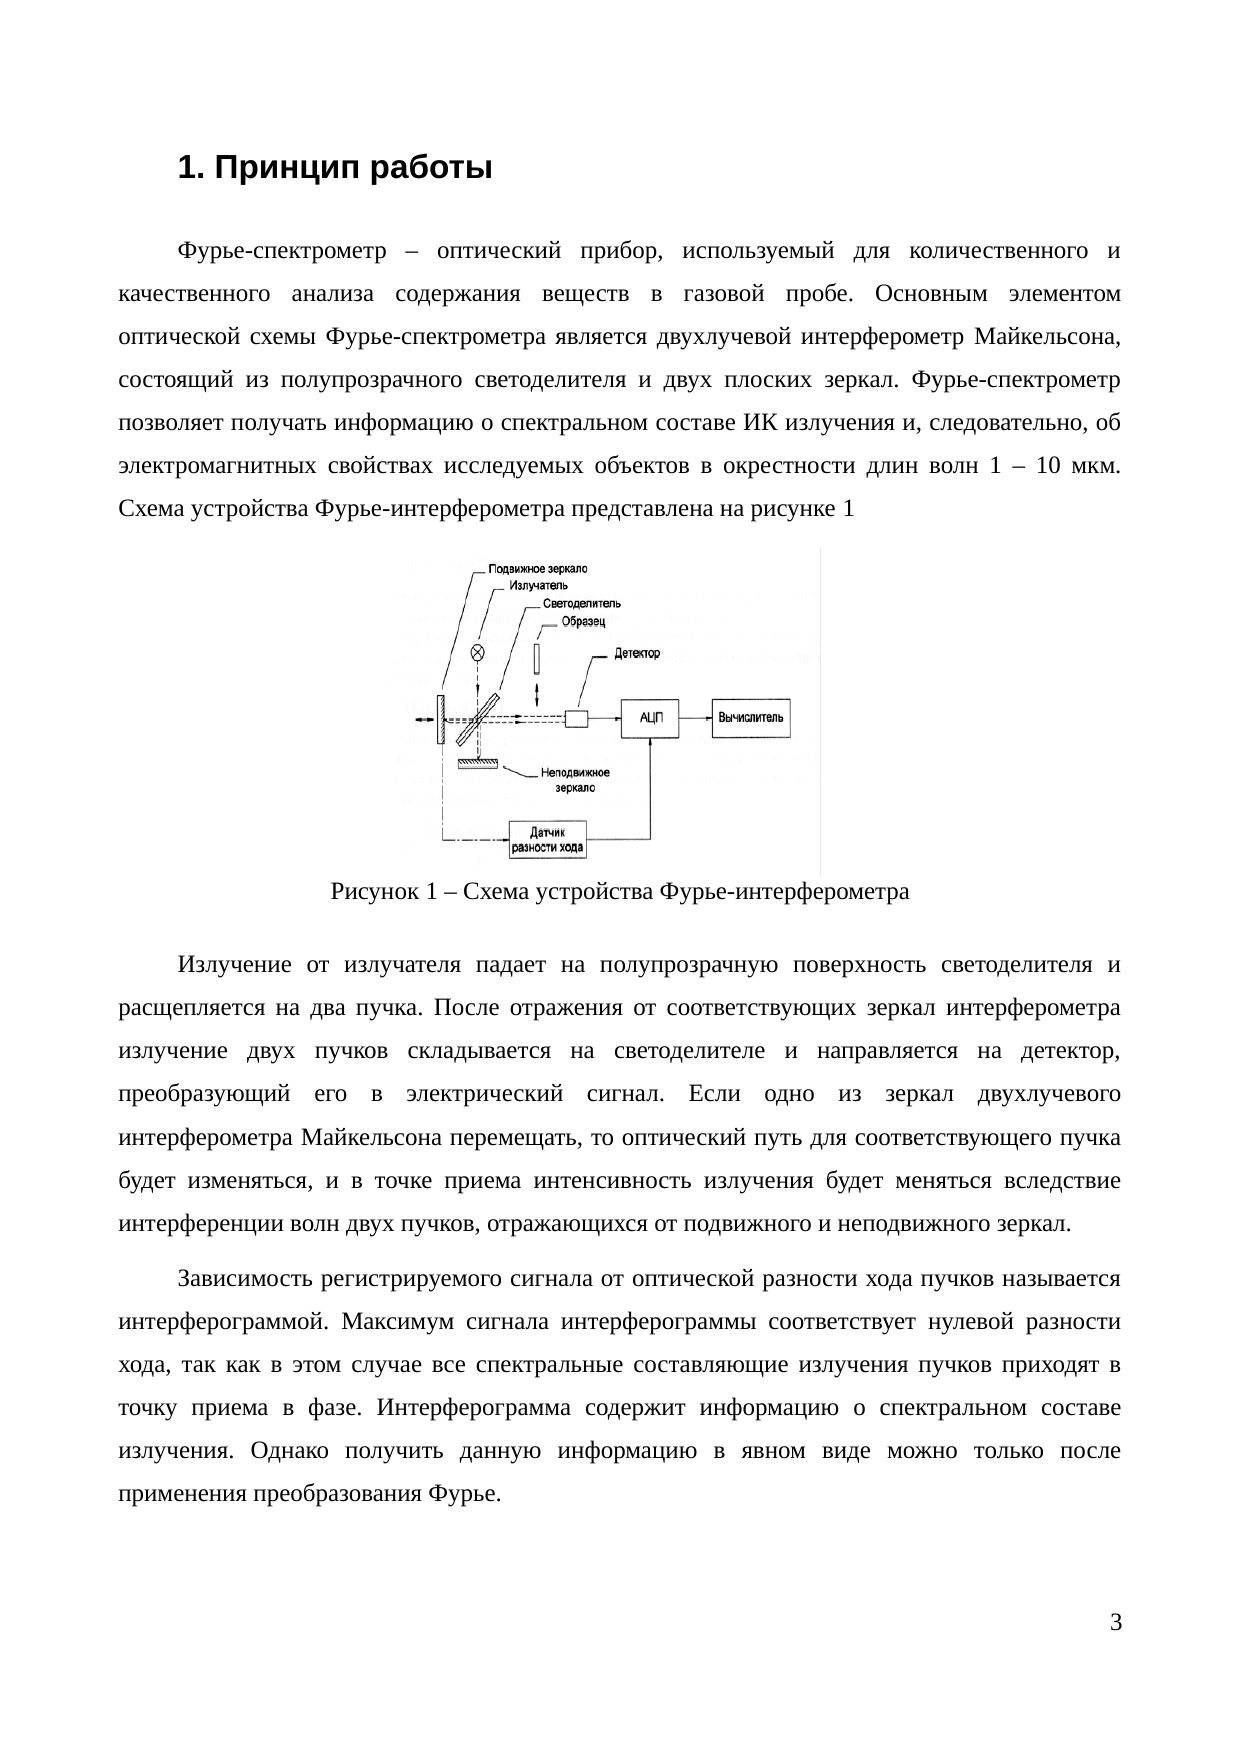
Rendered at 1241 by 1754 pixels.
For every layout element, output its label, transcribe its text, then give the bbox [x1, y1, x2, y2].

text Зависимость регистрируемого сигнала от оптической разности хода пучков называется интерферограммой. Максимум сигнала интерферограммы соответствует нулевой разности хода, так как в этом случае все спектральные составляющие излучения пучков приходят в точку приема в фазе. Интерферограмма содержит информацию о спектральном составе излучения. Однако получить данную информацию в явном виде можно только после применения преобразования Фурье. [118, 1263, 1122, 1507]
text Фурье-спектрометр – оптический прибор, используемый для количественного и качественного анализа содержания веществ в газовой пробе. Основным элементом оптической схемы Фурье-спектрометра является двухлучевой интерферометр Майкельсона, состоящий из полупрозрачного светоделителя и двух плоских зеркал. Фурье-спектрометр позволяет получать информацию о спектральном составе ИК излучения и, следовательно, об электромагнитных свойствах исследуемых объектов в окрестности длин волн 1 – 10 мкм. Схема устройства Фурье-интерферометра представлена на рисунке 1 [118, 235, 1122, 522]
subtitle Принцип работы [118, 148, 1122, 186]
text Рисунок 1 – Схема устройства Фурье-интерферометра [118, 876, 1122, 905]
text Излучение от излучателя падает на полупрозрачную поверхность светоделителя и расщепляется на два пучка. После отражения от соответствующих зеркал интерферометра излучение двух пучков складывается на светоделителе и направляется на детектор, преобразующий его в электрический сигнал. Если одно из зеркал двухлучевого интерферометра Майкельсона перемещать, то оптический путь для соответствующего пучка будет изменяться, и в точке приема интенсивность излучения будет меняться вследствие интерференции волн двух пучков, отражающихся от подвижного и неподвижного зеркал. [118, 949, 1122, 1237]
picture [390, 548, 821, 877]
